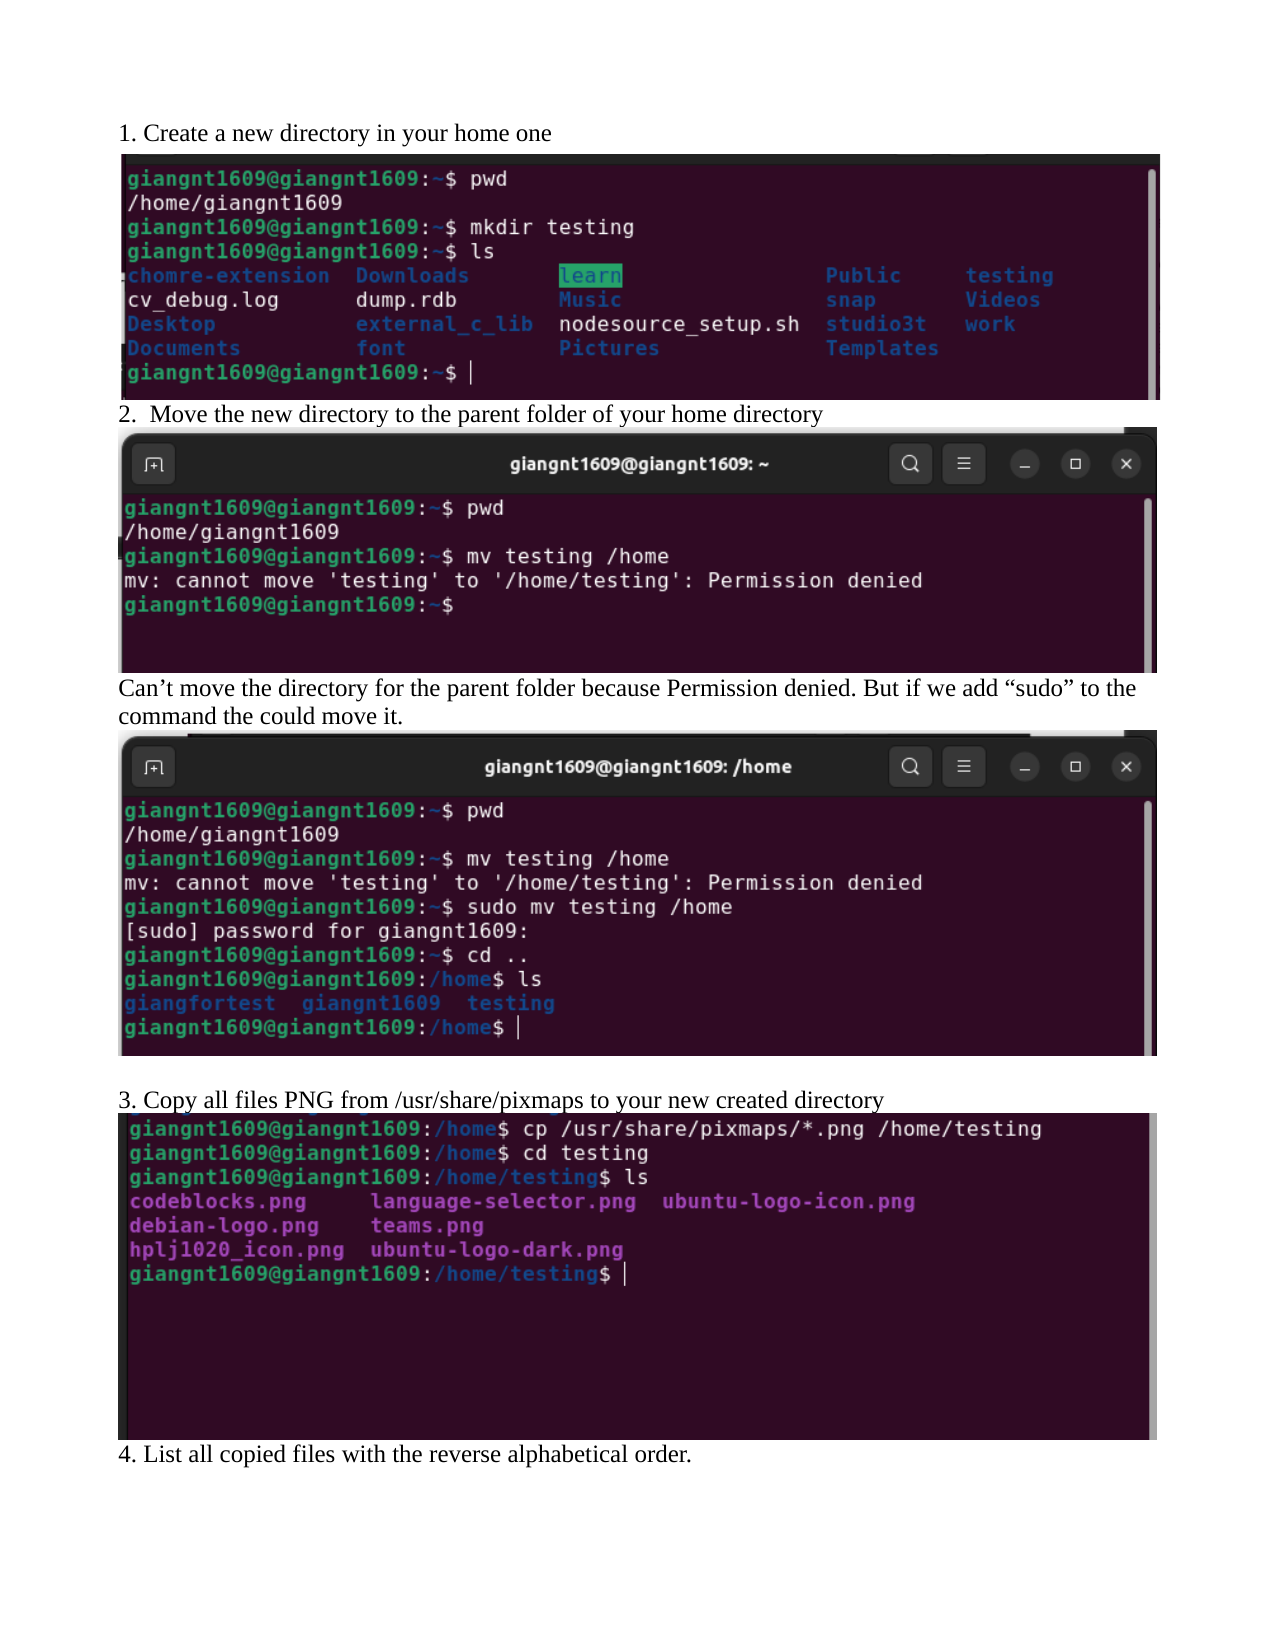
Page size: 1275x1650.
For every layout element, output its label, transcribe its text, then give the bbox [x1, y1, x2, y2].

text 2. Move the new directory to the parent folder of your home directory [118, 147, 1157, 427]
picture [121, 154, 1161, 400]
picture [118, 1113, 1157, 1440]
text 3. Copy all files PNG from /usr/share/pixmaps to your new created directory [118, 1085, 1157, 1113]
picture [118, 730, 1157, 1056]
text Can’t move the directory for the parent folder because Permission denied. But if we add “sudo” to the command the could move it. [118, 673, 1157, 730]
text 1. Create a new directory in your home one [118, 118, 1157, 147]
picture [118, 427, 1157, 673]
text 4. List all copied files with the reverse alphabetical order. [118, 1440, 1157, 1468]
